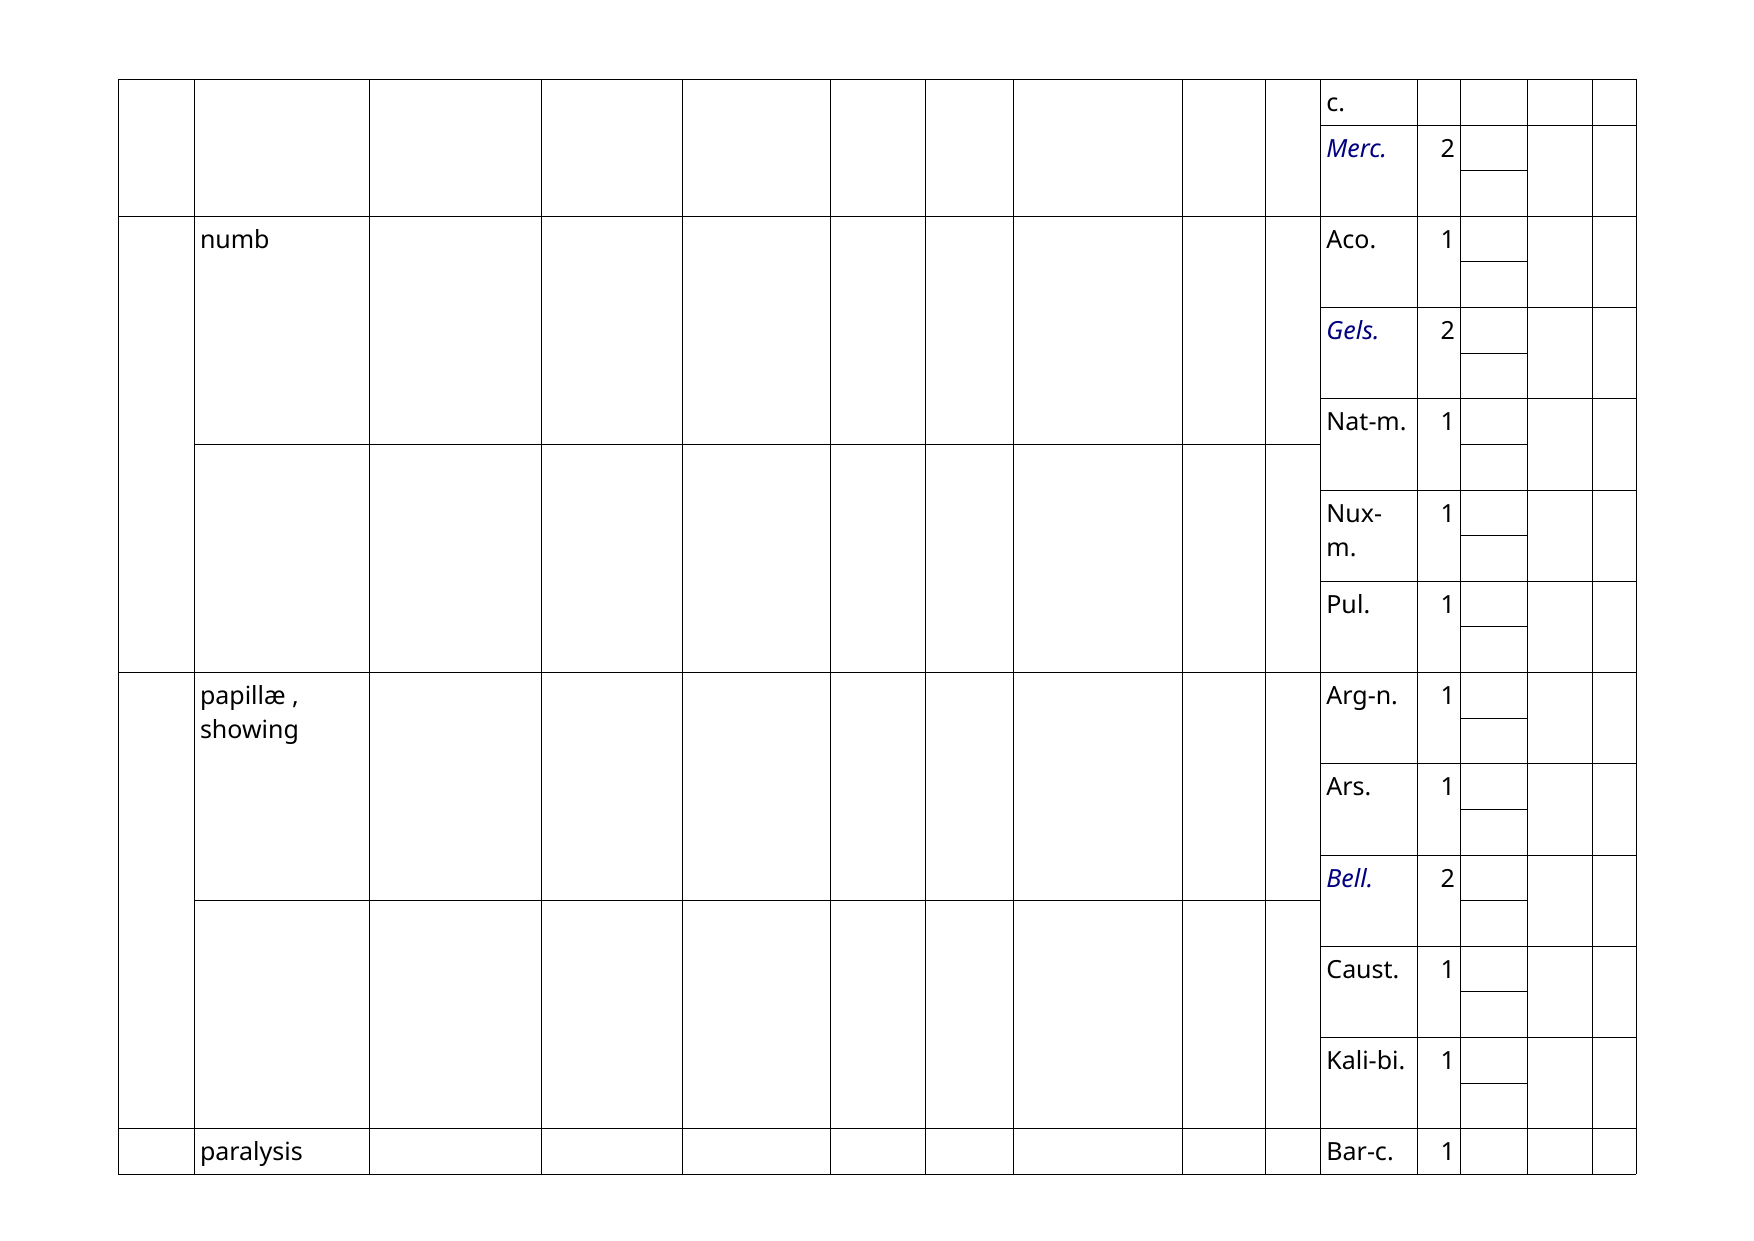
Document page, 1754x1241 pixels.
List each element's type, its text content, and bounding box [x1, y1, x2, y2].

table_cell Nux-m. [1321, 491, 1417, 581]
table_cell Ars. [1321, 764, 1417, 854]
table_cell [683, 217, 830, 444]
table_cell 1 [1418, 1038, 1460, 1128]
table_cell Kali-bi. [1321, 1038, 1417, 1128]
table_cell 2 [1418, 126, 1460, 216]
table_cell [1528, 764, 1592, 854]
table_cell [926, 217, 1013, 444]
table_cell papillæ , showing [195, 673, 369, 900]
table_cell [1014, 901, 1182, 1128]
table_cell [1461, 399, 1527, 444]
table_cell [683, 901, 830, 1128]
table_cell [1461, 171, 1527, 216]
table_cell [119, 673, 194, 1128]
table_cell 2 [1418, 308, 1460, 398]
table_cell [1183, 901, 1265, 1128]
table_cell 1 [1418, 947, 1460, 1037]
table_cell Nat-m. [1321, 399, 1417, 489]
table_cell [1014, 80, 1182, 216]
table_cell [926, 1129, 1013, 1174]
table_cell [1528, 673, 1592, 763]
table_cell [1183, 673, 1265, 900]
table_cell [370, 673, 541, 900]
table_cell [1593, 673, 1636, 763]
table_cell [1461, 719, 1527, 763]
table_cell [683, 1129, 830, 1174]
table_cell [1461, 536, 1527, 581]
table_cell 1 [1418, 673, 1460, 763]
table_cell [1593, 947, 1636, 1037]
table_cell [1461, 354, 1527, 398]
table_cell [1014, 673, 1182, 900]
table_cell [1528, 80, 1592, 124]
table_cell [1461, 491, 1527, 535]
table_cell [1461, 673, 1527, 718]
table_cell 1 [1418, 491, 1460, 581]
table_cell [1528, 1129, 1592, 1174]
table_cell [1183, 217, 1265, 444]
table_cell numb [195, 217, 369, 444]
table_cell [119, 1129, 194, 1174]
table_cell Bar-c. [1321, 1129, 1417, 1174]
table_cell Aco. [1321, 217, 1417, 307]
table_cell Pul. [1321, 582, 1417, 672]
table_cell [683, 445, 830, 672]
table_cell [1461, 810, 1527, 854]
table_cell [542, 445, 682, 672]
table_cell Gels. [1321, 308, 1417, 398]
table_cell [370, 445, 541, 672]
table_cell 1 [1418, 582, 1460, 672]
table_cell [1528, 491, 1592, 581]
table_cell [1593, 856, 1636, 946]
table_cell [831, 901, 925, 1128]
table_cell [1593, 1129, 1636, 1174]
table_cell [542, 901, 682, 1128]
table_cell [1014, 217, 1182, 444]
table_cell [370, 901, 541, 1128]
table_cell [1183, 80, 1265, 216]
table_cell [119, 217, 194, 672]
table_cell [1266, 673, 1320, 900]
table_cell [1593, 399, 1636, 489]
table_cell [1461, 947, 1527, 991]
table_cell [926, 901, 1013, 1128]
table_cell [1593, 764, 1636, 854]
table_cell [1461, 1038, 1527, 1083]
table_cell [1461, 1084, 1527, 1128]
table_cell [831, 673, 925, 900]
table_cell [1528, 126, 1592, 216]
table_cell [1461, 308, 1527, 353]
table_cell [1183, 1129, 1265, 1174]
table_cell [1528, 947, 1592, 1037]
table_cell [831, 80, 925, 216]
table_cell [1593, 80, 1636, 124]
table_cell [195, 901, 369, 1128]
table_cell Merc. [1321, 126, 1417, 216]
table_cell [1593, 126, 1636, 216]
table_cell Bell. [1321, 856, 1417, 946]
table_cell [1266, 1129, 1320, 1174]
table_cell [1266, 901, 1320, 1128]
table_cell [542, 673, 682, 900]
table_cell [1266, 217, 1320, 444]
table_cell Caust. [1321, 947, 1417, 1037]
table_cell [1014, 445, 1182, 672]
table_cell [370, 217, 541, 444]
table_cell [831, 445, 925, 672]
table_cell [1266, 445, 1320, 672]
table_cell [1183, 445, 1265, 672]
table_cell [1266, 80, 1320, 216]
table_cell 1 [1418, 217, 1460, 307]
table_cell [1461, 262, 1527, 307]
table_cell [1593, 1038, 1636, 1128]
table_cell [683, 673, 830, 900]
table_cell [1461, 217, 1527, 261]
table_cell [542, 217, 682, 444]
table_cell 2 [1418, 856, 1460, 946]
table_cell [1461, 901, 1527, 946]
table_cell [542, 80, 682, 216]
table_cell [831, 1129, 925, 1174]
table_cell [1593, 308, 1636, 398]
table_cell [1461, 856, 1527, 900]
table_cell [1461, 80, 1527, 124]
table_cell c. [1321, 80, 1417, 124]
table_cell [1593, 491, 1636, 581]
table_cell [370, 80, 541, 216]
table_cell [1528, 399, 1592, 489]
table_cell [1528, 856, 1592, 946]
table_cell [1461, 992, 1527, 1037]
table_cell 1 [1418, 1129, 1460, 1174]
table_cell 1 [1418, 399, 1460, 489]
table_cell [1461, 126, 1527, 170]
table_cell Arg-n. [1321, 673, 1417, 763]
table_cell paralysis [195, 1129, 369, 1174]
table_cell [1528, 217, 1592, 307]
table_cell [1461, 582, 1527, 626]
table_cell [195, 80, 369, 216]
table_cell [1461, 764, 1527, 809]
table_cell [1593, 217, 1636, 307]
table_cell [1418, 80, 1460, 124]
table_cell [926, 445, 1013, 672]
table_cell [195, 445, 369, 672]
table_cell [926, 673, 1013, 900]
table_cell [1461, 1129, 1527, 1174]
table_cell [831, 217, 925, 444]
table_cell [119, 80, 194, 216]
table_cell [926, 80, 1013, 216]
table_cell [1528, 308, 1592, 398]
table_cell [1593, 582, 1636, 672]
table_cell [683, 80, 830, 216]
table_cell [370, 1129, 541, 1174]
table_cell [1528, 1038, 1592, 1128]
table_cell [1528, 582, 1592, 672]
table_cell [1461, 445, 1527, 489]
table_cell 1 [1418, 764, 1460, 854]
table_cell [1461, 627, 1527, 672]
table_cell [542, 1129, 682, 1174]
table_cell [1014, 1129, 1182, 1174]
